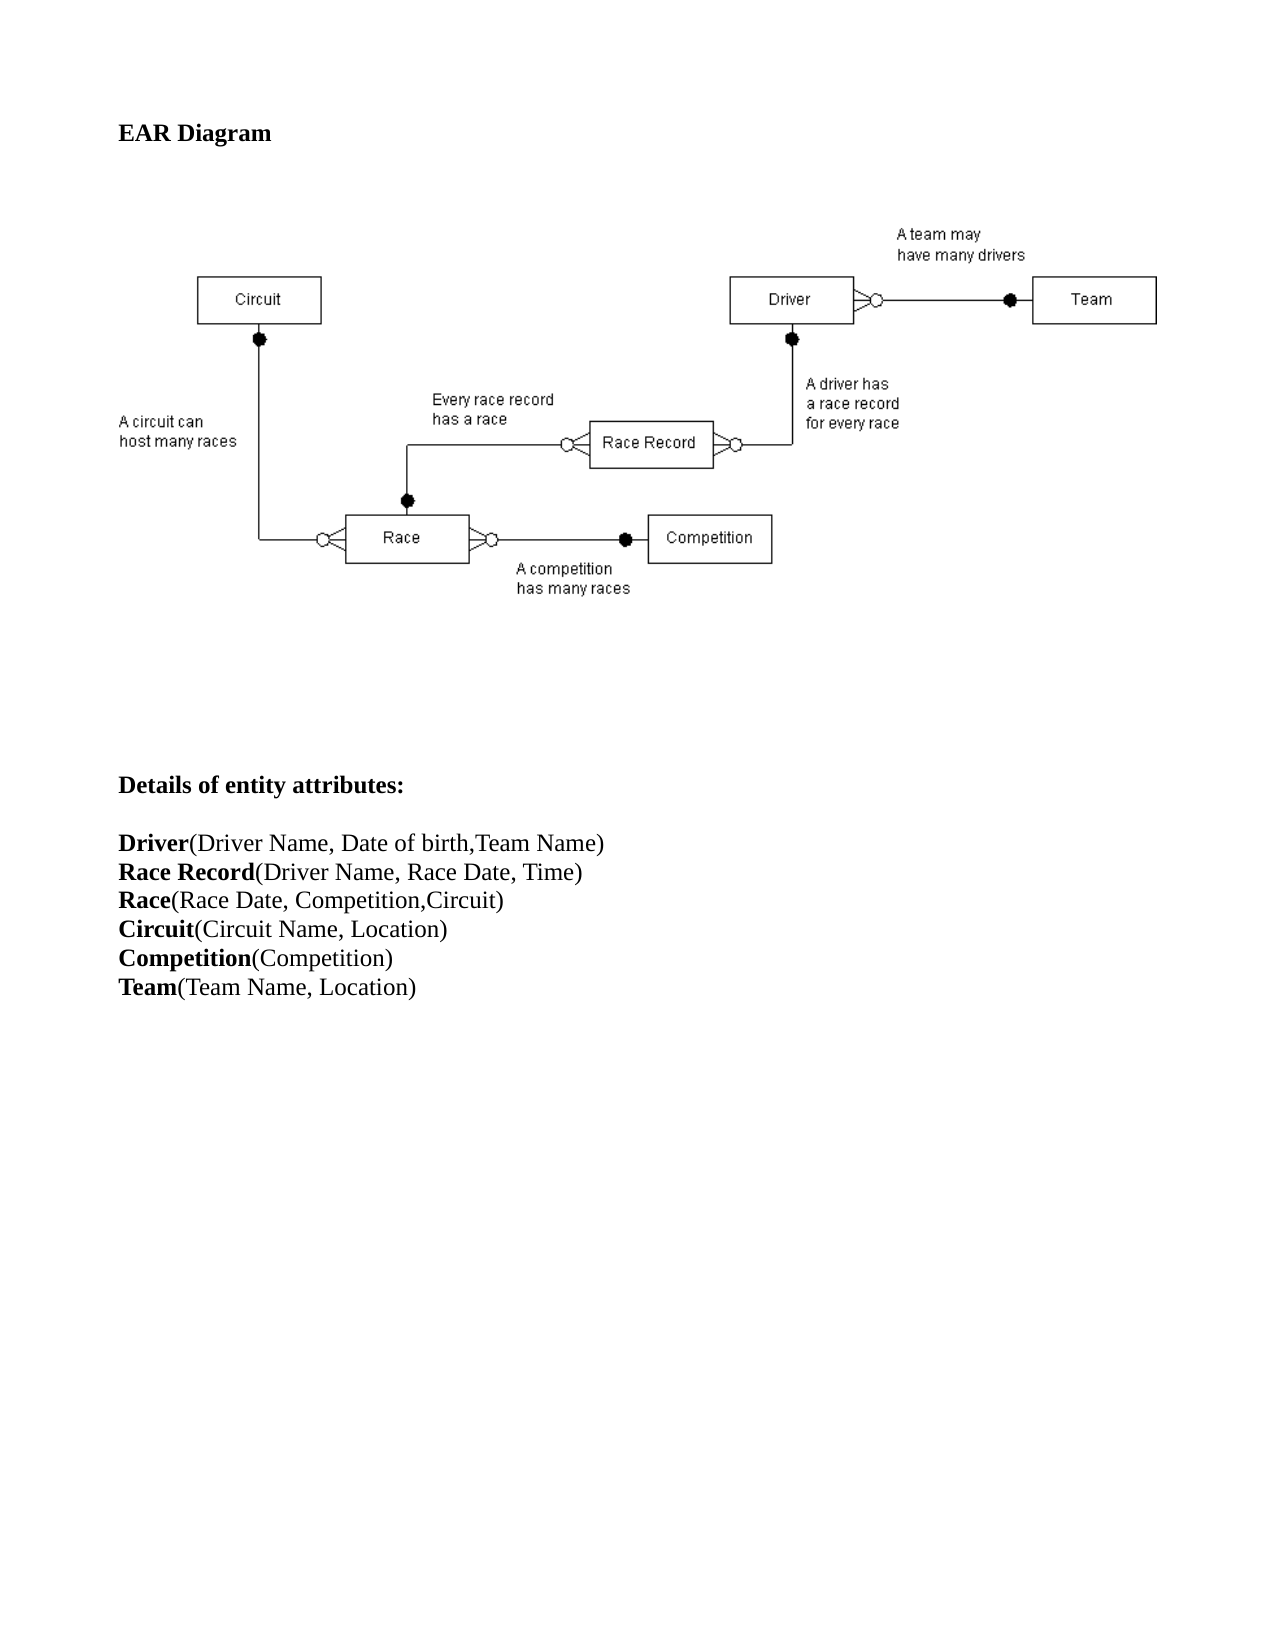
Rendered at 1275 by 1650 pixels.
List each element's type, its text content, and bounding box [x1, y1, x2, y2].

text Details of entity attributes: [118, 770, 1157, 799]
text Circuit(Circuit Name, Location) [118, 914, 1157, 943]
text EAR Diagram [118, 118, 1157, 147]
picture [118, 175, 1157, 685]
text Race Record(Driver Name, Race Date, Time) [118, 857, 1157, 885]
text Race(Race Date, Competition,Circuit) [118, 885, 1157, 914]
text Competition(Competition) [118, 943, 1157, 972]
text Driver(Driver Name, Date of birth,Team Name) [118, 828, 1157, 857]
text Team(Team Name, Location) [118, 972, 1157, 1000]
